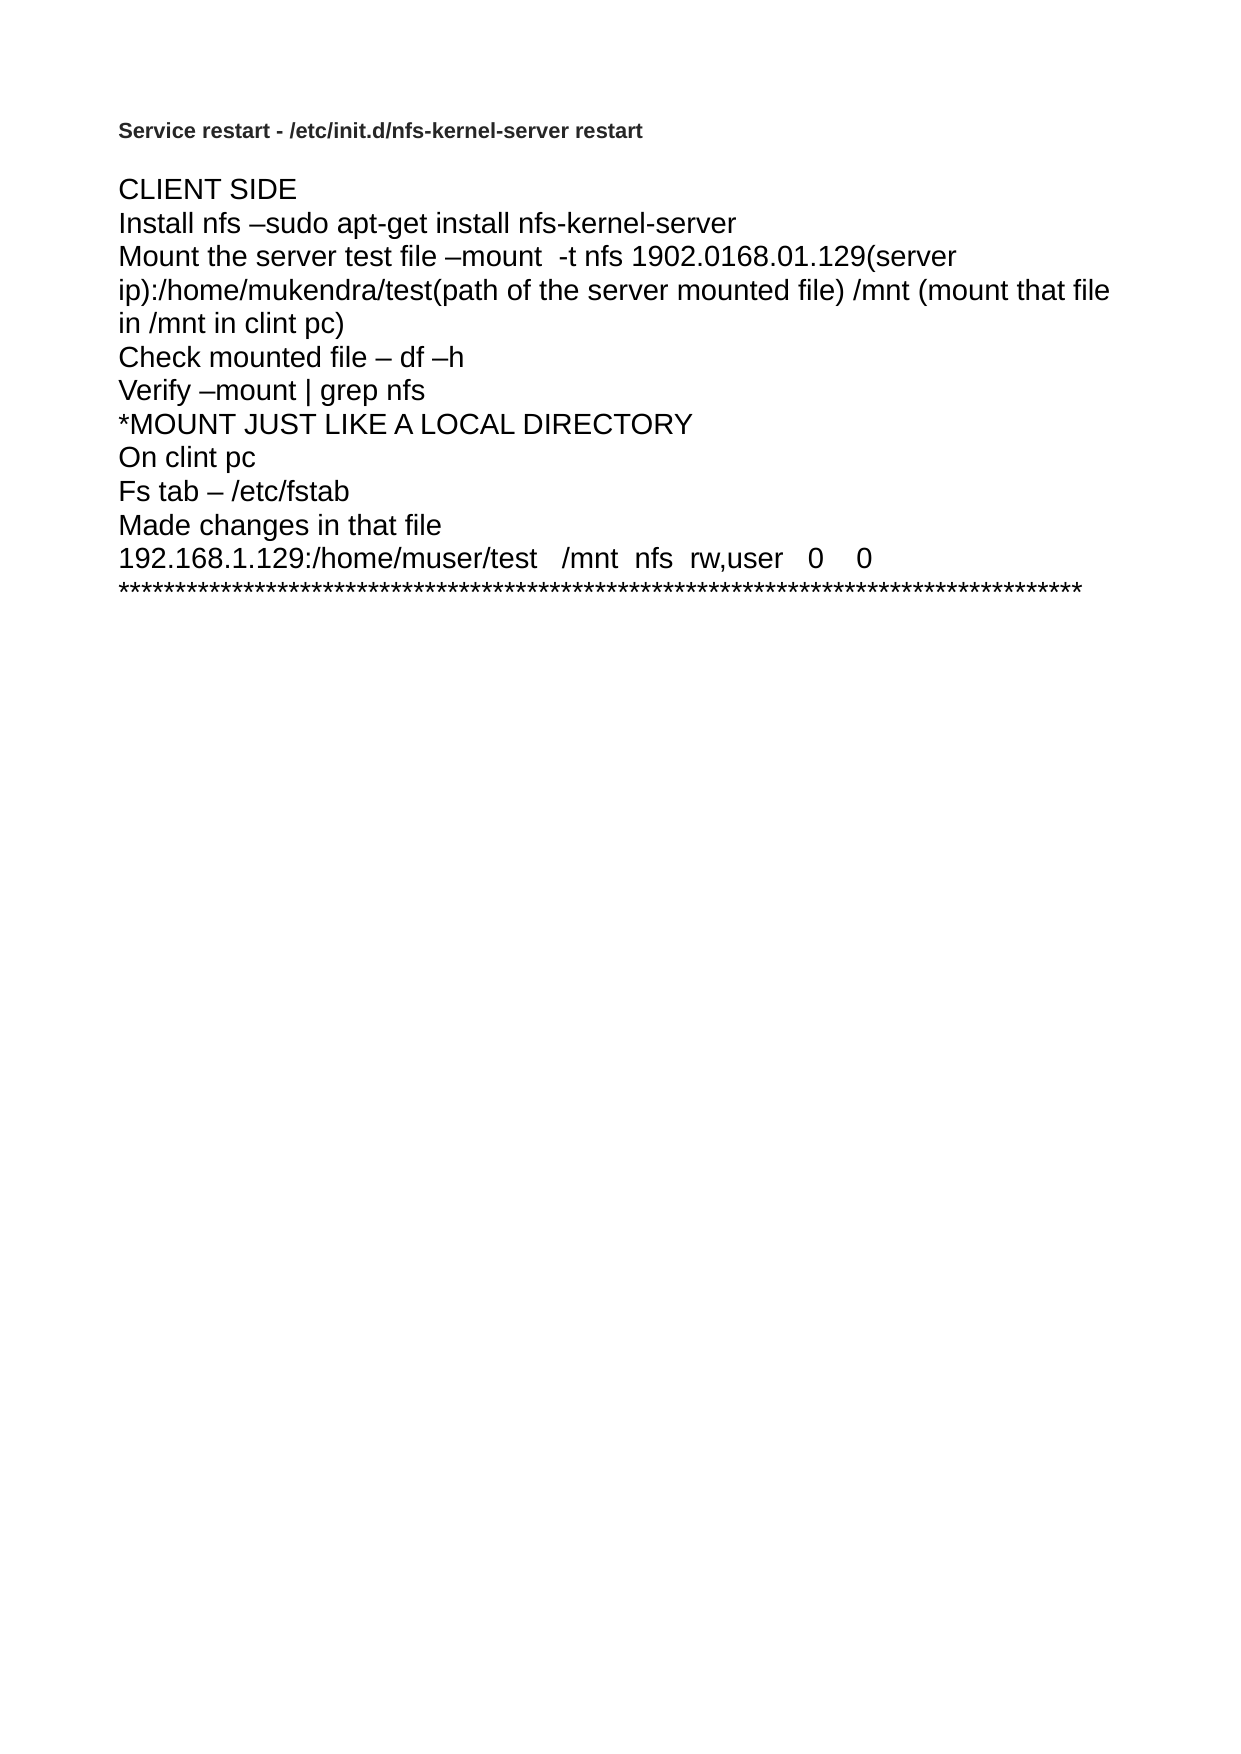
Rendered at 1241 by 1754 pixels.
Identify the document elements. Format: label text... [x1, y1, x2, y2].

text Install nfs –sudo apt-get install nfs-kernel-server [118, 206, 1122, 239]
text 192.168.1.129:/home/muser/test /mnt nfs rw,user 0 0 [118, 541, 1122, 574]
text *MOUNT JUST LIKE A LOCAL DIRECTORY [118, 407, 1122, 440]
text ************************************************************************************* [118, 574, 1122, 608]
text CLIENT SIDE [118, 172, 1122, 206]
text Mount the server test file –mount -t nfs 1902.0168.01.129(server ip):/home/mukendra/test(path of the server mounted file) /mnt (mount that file in /mnt in clint pc) [118, 239, 1122, 340]
text Verify –mount | grep nfs [118, 373, 1122, 407]
text Service restart - /etc/init.d/nfs-kernel-server restart [118, 118, 1122, 143]
text Fs tab – /etc/fstab [118, 474, 1122, 507]
text Made changes in that file [118, 507, 1122, 541]
text On clint pc [118, 440, 1122, 474]
text Check mounted file – df –h [118, 340, 1122, 373]
